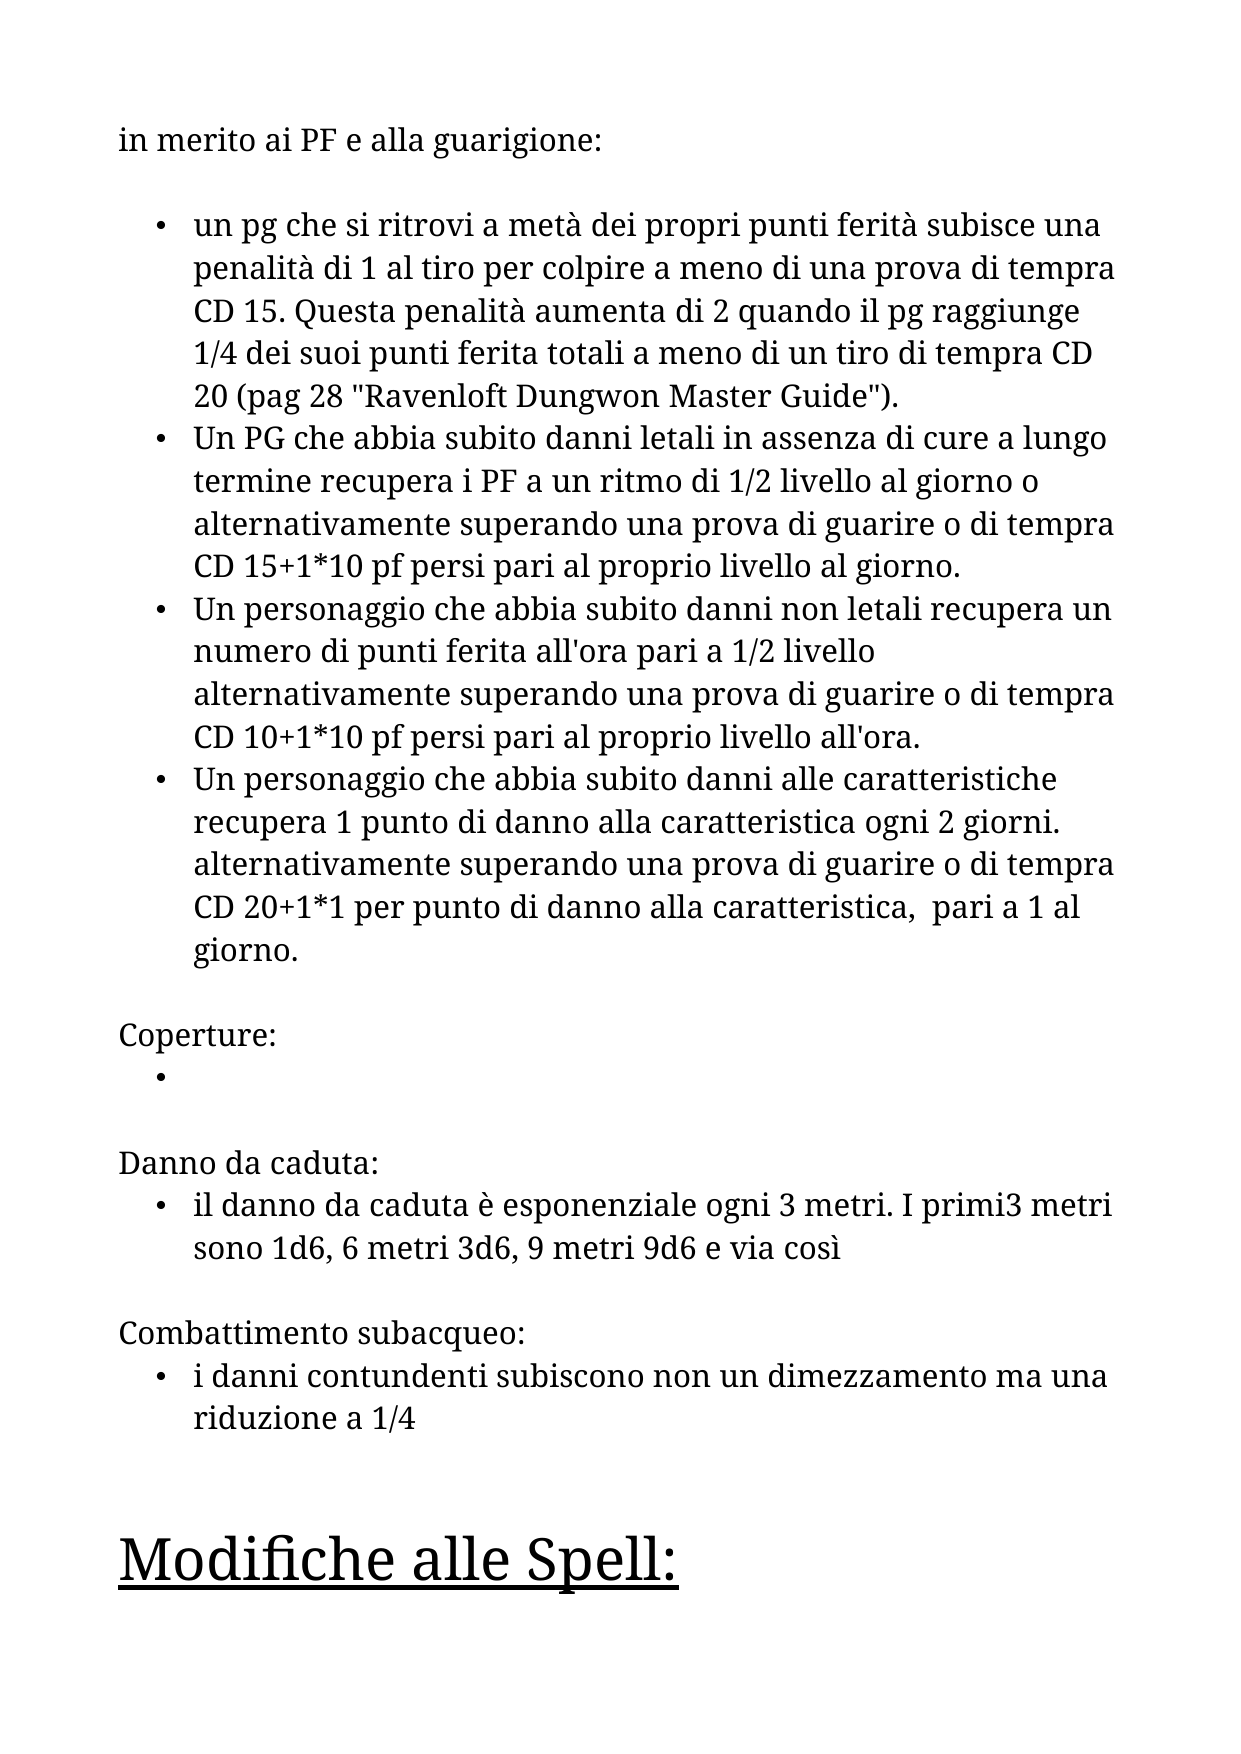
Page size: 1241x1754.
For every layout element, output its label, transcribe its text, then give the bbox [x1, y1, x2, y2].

list Un personaggio che abbia subito danni alle caratteristiche recupera 1 punto di danno alla caratteristica ogni 2 giorni. [156, 757, 1122, 842]
text Combattimento subacqueo: [118, 1311, 1122, 1354]
text in merito ai PF e alla guarigione: [118, 118, 1122, 161]
list i danni contundenti subiscono non un dimezzamento ma una riduzione a 1/4 [156, 1354, 1122, 1439]
list Un PG che abbia subito danni letali in assenza di cure a lungo termine recupera i PF a un ritmo di 1/2 livello al giorno o alternativamente superando una prova di guarire o di tempra CD 15+1*10 pf persi pari al proprio livello al giorno. [156, 416, 1122, 587]
list Un personaggio che abbia subito danni non letali recupera un numero di punti ferita all'ora pari a 1/2 livello alternativamente superando una prova di guarire o di tempra CD 10+1*10 pf persi pari al proprio livello all'ora. [156, 587, 1122, 757]
text Coperture: [118, 1013, 1122, 1055]
text Danno da caduta: [118, 1141, 1122, 1183]
text Modifiche alle Spell: [118, 1518, 1122, 1598]
list il danno da caduta è esponenziale ogni 3 metri. I primi3 metri sono 1d6, 6 metri 3d6, 9 metri 9d6 e via così [156, 1183, 1122, 1268]
list alternativamente superando una prova di guarire o di tempra CD 20+1*1 per punto di danno alla caratteristica, pari a 1 al giorno. [156, 842, 1122, 970]
list un pg che si ritrovi a metà dei propri punti ferità subisce una penalità di 1 al tiro per colpire a meno di una prova di tempra CD 15. Questa penalità aumenta di 2 quando il pg raggiunge 1/4 dei suoi punti ferita totali a meno di un tiro di tempra CD 20 (pag 28 "Ravenloft Dungwon Master Guide"). [156, 203, 1122, 416]
